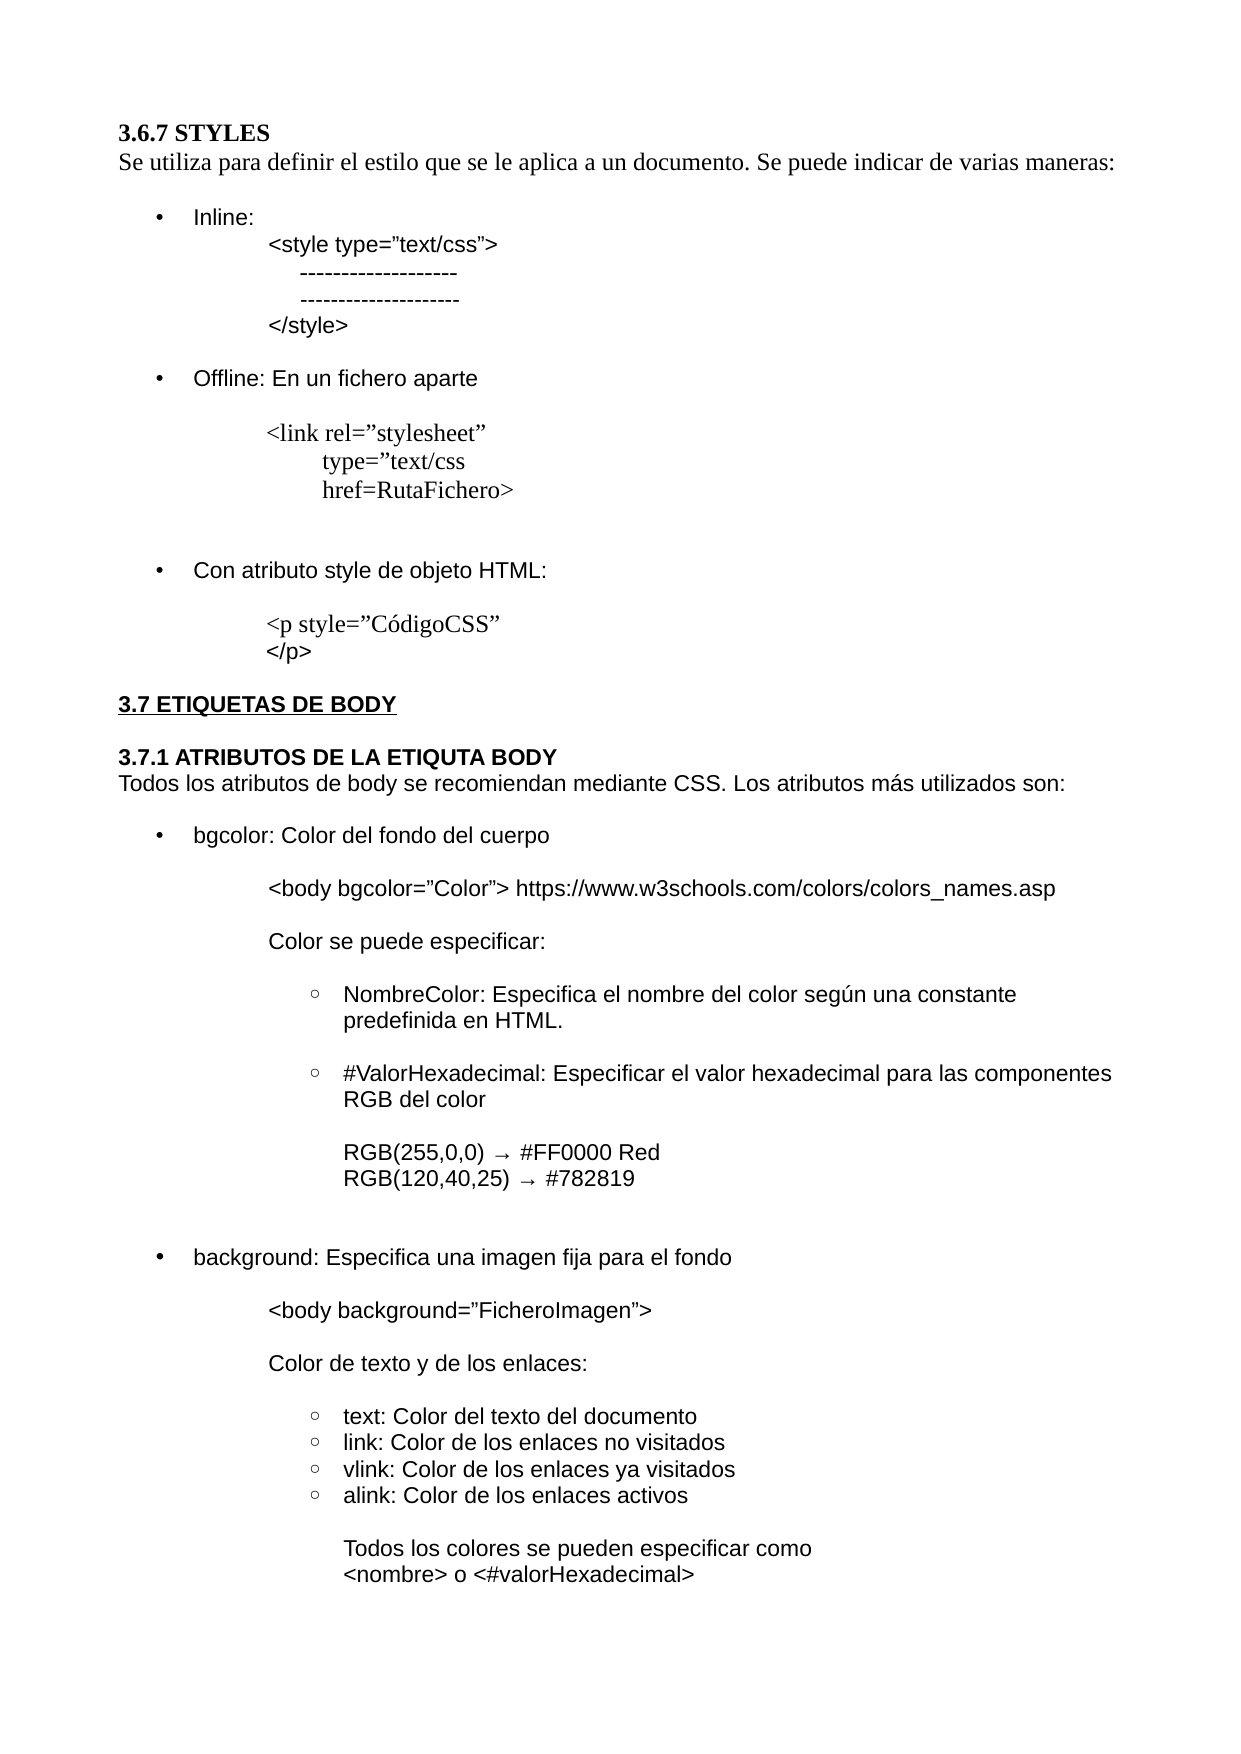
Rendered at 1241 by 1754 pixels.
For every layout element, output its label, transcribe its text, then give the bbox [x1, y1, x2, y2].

list vlink: Color de los enlaces ya visitados [306, 1456, 1122, 1482]
list RGB(255,0,0) → #FF0000 Red [306, 1139, 1122, 1165]
list <nombre> o <#valorHexadecimal> [306, 1561, 1122, 1587]
list <body bgcolor=”Color”> https://www.w3schools.com/colors/colors_names.asp [231, 875, 1122, 902]
list Color se puede especificar: [231, 928, 1122, 954]
list Con atributo style de objeto HTML: [156, 557, 1122, 583]
list #ValorHexadecimal: Especificar el valor hexadecimal para las componentes RGB del color [306, 1060, 1122, 1112]
text 3.7 ETIQUETAS DE BODY [118, 691, 1122, 717]
text type=”text/css [118, 446, 1122, 475]
list bgcolor: Color del fondo del cuerpo [156, 822, 1122, 849]
list </style> [231, 312, 1122, 338]
text Se utiliza para definir el estilo que se le aplica a un documento. Se puede indicar de varias maneras: [118, 147, 1122, 176]
list Inline: [156, 204, 1122, 231]
list alink: Color de los enlaces activos [306, 1482, 1122, 1508]
list Todos los colores se pueden especificar como [306, 1534, 1122, 1561]
list NombreColor: Especifica el nombre del color según una constante predefinida en HTML. [306, 981, 1122, 1033]
text 3.6.7 STYLES [118, 118, 1122, 147]
list --------------------- [231, 286, 1122, 312]
list text: Color del texto del documento [306, 1403, 1122, 1429]
text href=RutaFichero> [118, 475, 1122, 504]
list background: Especifica una imagen fija para el fondo [156, 1244, 1122, 1271]
list ------------------- [231, 257, 1122, 286]
list <body background=”FicheroImagen”> [231, 1297, 1122, 1324]
text Todos los atributos de body se recomiendan mediante CSS. Los atributos más utilizados son: [118, 770, 1122, 796]
list Offline: En un fichero aparte [156, 365, 1122, 391]
text </p> [118, 638, 1122, 664]
list Color de texto y de los enlaces: [231, 1350, 1122, 1376]
list <style type=”text/css”> [231, 231, 1122, 257]
list RGB(120,40,25) → #782819 [306, 1165, 1122, 1191]
text <p style=”CódigoCSS” [118, 609, 1122, 638]
list link: Color de los enlaces no visitados [306, 1429, 1122, 1456]
text 3.7.1 ATRIBUTOS DE LA ETIQUTA BODY [118, 743, 1122, 770]
text <link rel=”stylesheet” [118, 418, 1122, 446]
